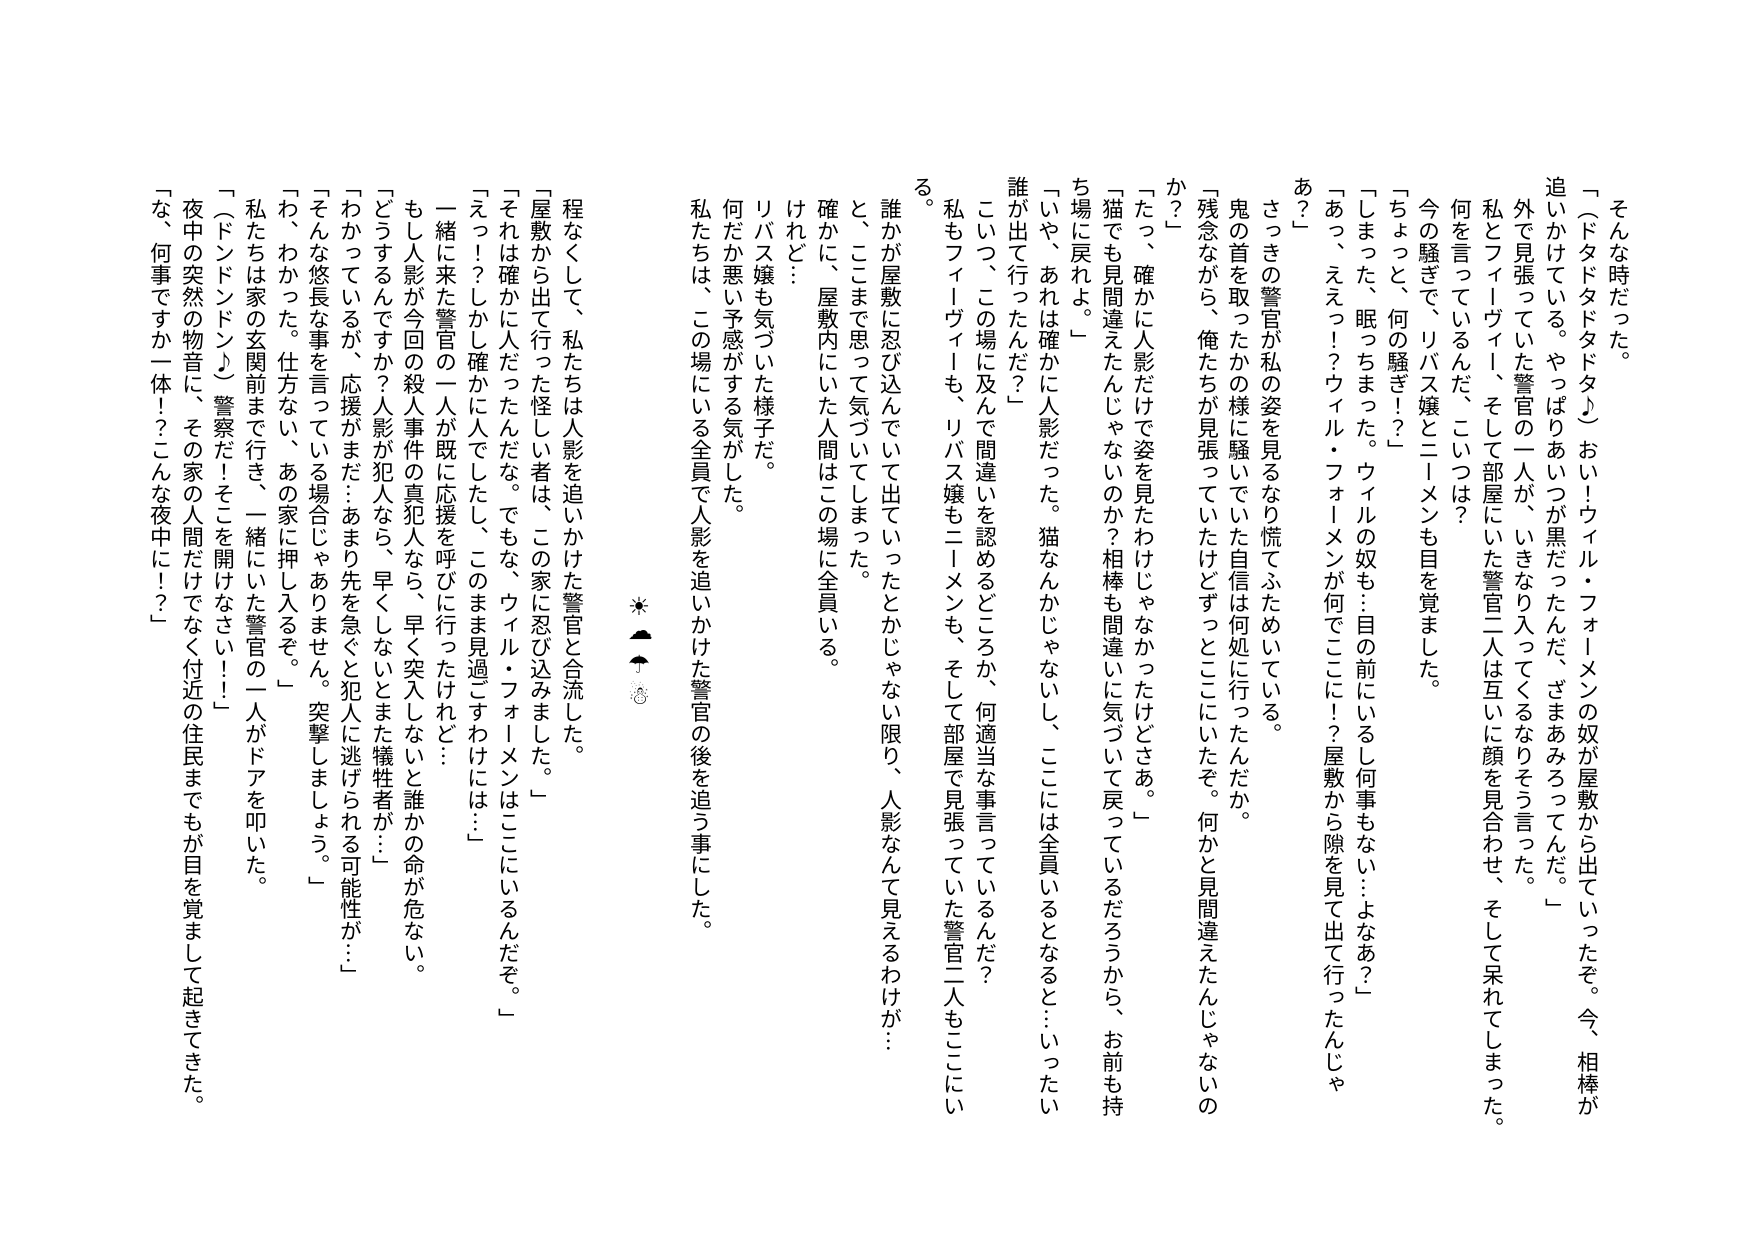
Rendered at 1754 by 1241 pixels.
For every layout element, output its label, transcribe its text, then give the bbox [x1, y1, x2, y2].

text 外で見張っていた警官の一人が、いきなり入ってくるなりそう言った。 [1509, 176, 1541, 1122]
text 「たっ、確かに人影だけで姿を見たわけじゃなかったけどさあ。」 [1129, 176, 1161, 1122]
text 「しまった、眠っちまった。ウィルの奴も…目の前にいるし何事もない…よなあ？」 [1351, 176, 1382, 1122]
text 誰かが屋敷に忍び込んでいて出ていったとかじゃない限り、人影なんて見えるわけが… [876, 176, 907, 1122]
text 私とフィーヴィー、そして部屋にいた警官二人は互いに顔を見合わせ、そして呆れてしまった。 [1477, 176, 1509, 1122]
text 私たちは家の玄関前まで行き、一緒にいた警官の一人がドアを叩いた。 [241, 176, 272, 1122]
text さっきの警官が私の姿を見るなり慌てふためいている。 [1256, 176, 1287, 1122]
text と、ここまで思って気づいてしまった。 [844, 176, 876, 1122]
text 一緒に来た警官の一人が既に応援を呼びに行ったけれど… [431, 176, 462, 1122]
text 夜中の突然の物音に、その家の人間だけでなく付近の住民までもが目を覚まして起きてきた。 [177, 176, 209, 1122]
text 「いや、あれは確かに人影だった。猫なんかじゃないし、ここには全員いるとなると…いったい誰が出て行ったんだ？」 [1002, 176, 1066, 1122]
text 「わ、わかった。仕方ない、あの家に押し入るぞ。」 [272, 176, 304, 1122]
text 「（ドタドタドタドタ♪）おい！ウィル・フォーメンの奴が屋敷から出ていったぞ。今、相棒が追いかけている。やっぱりあいつが黒だったんだ、ざまあみろってんだ。」 [1541, 176, 1604, 1122]
text ☀☁☂☃ [623, 176, 657, 1122]
text 「そんな悠長な事を言っている場合じゃありません。突撃しましょう。」 [304, 176, 336, 1122]
text 程なくして、私たちは人影を追いかけた警官と合流した。 [557, 176, 589, 1122]
text 私たちは、この場にいる全員で人影を追いかけた警官の後を追う事にした。 [686, 176, 717, 1122]
text 「猫でも見間違えたんじゃないのか？相棒も間違いに気づいて戻っているだろうから、お前も持ち場に戻れよ。」 [1066, 176, 1129, 1122]
text 「（ドンドンドン♪）警察だ！そこを開けなさい！！」 [209, 176, 241, 1122]
text 今の騒ぎで、リバス嬢とニーメンも目を覚ました。 [1414, 176, 1446, 1122]
text 「な、何事ですか一体！？こんな夜中に！？」 [146, 176, 177, 1122]
text そんな時だった。 [1604, 176, 1636, 1122]
text 何だか悪い予感がする気がした。 [717, 176, 749, 1122]
text 「屋敷から出て行った怪しい者は、この家に忍び込みました。」 [526, 176, 557, 1122]
text 鬼の首を取ったかの様に騒いでいた自信は何処に行ったんだか。 [1224, 176, 1256, 1122]
text 「えっ！？しかし確かに人でしたし、このまま見過ごすわけには…」 [462, 176, 494, 1122]
text 「ちょっと、何の騒ぎ！？」 [1382, 176, 1414, 1122]
text 「残念ながら、俺たちが見張っていたけどずっとここにいたぞ。何かと見間違えたんじゃないのか？」 [1161, 176, 1224, 1122]
text 「あっ、ええっ！？ウィル・フォーメンが何でここに！？屋敷から隙を見て出て行ったんじゃあ？」 [1287, 176, 1351, 1122]
text もし人影が今回の殺人事件の真犯人なら、早く突入しないと誰かの命が危ない。 [399, 176, 431, 1122]
text こいつ、この場に及んで間違いを認めるどころか、何適当な事言っているんだ？ [971, 176, 1002, 1122]
text 「どうするんですか？人影が犯人なら、早くしないとまた犠牲者が…」 [367, 176, 399, 1122]
text けれど… [781, 176, 812, 1122]
text 「わかっているが、応援がまだ…あまり先を急ぐと犯人に逃げられる可能性が…」 [336, 176, 367, 1122]
text リバス嬢も気づいた様子だ。 [749, 176, 781, 1122]
text 確かに、屋敷内にいた人間はこの場に全員いる。 [812, 176, 844, 1122]
text 「それは確かに人だったんだな。でもな、ウィル・フォーメンはここにいるんだぞ。」 [494, 176, 526, 1122]
text 私もフィーヴィーも、リバス嬢もニーメンも、そして部屋で見張っていた警官二人もここにいる。 [907, 176, 971, 1122]
text 何を言っているんだ、こいつは？ [1446, 176, 1477, 1122]
